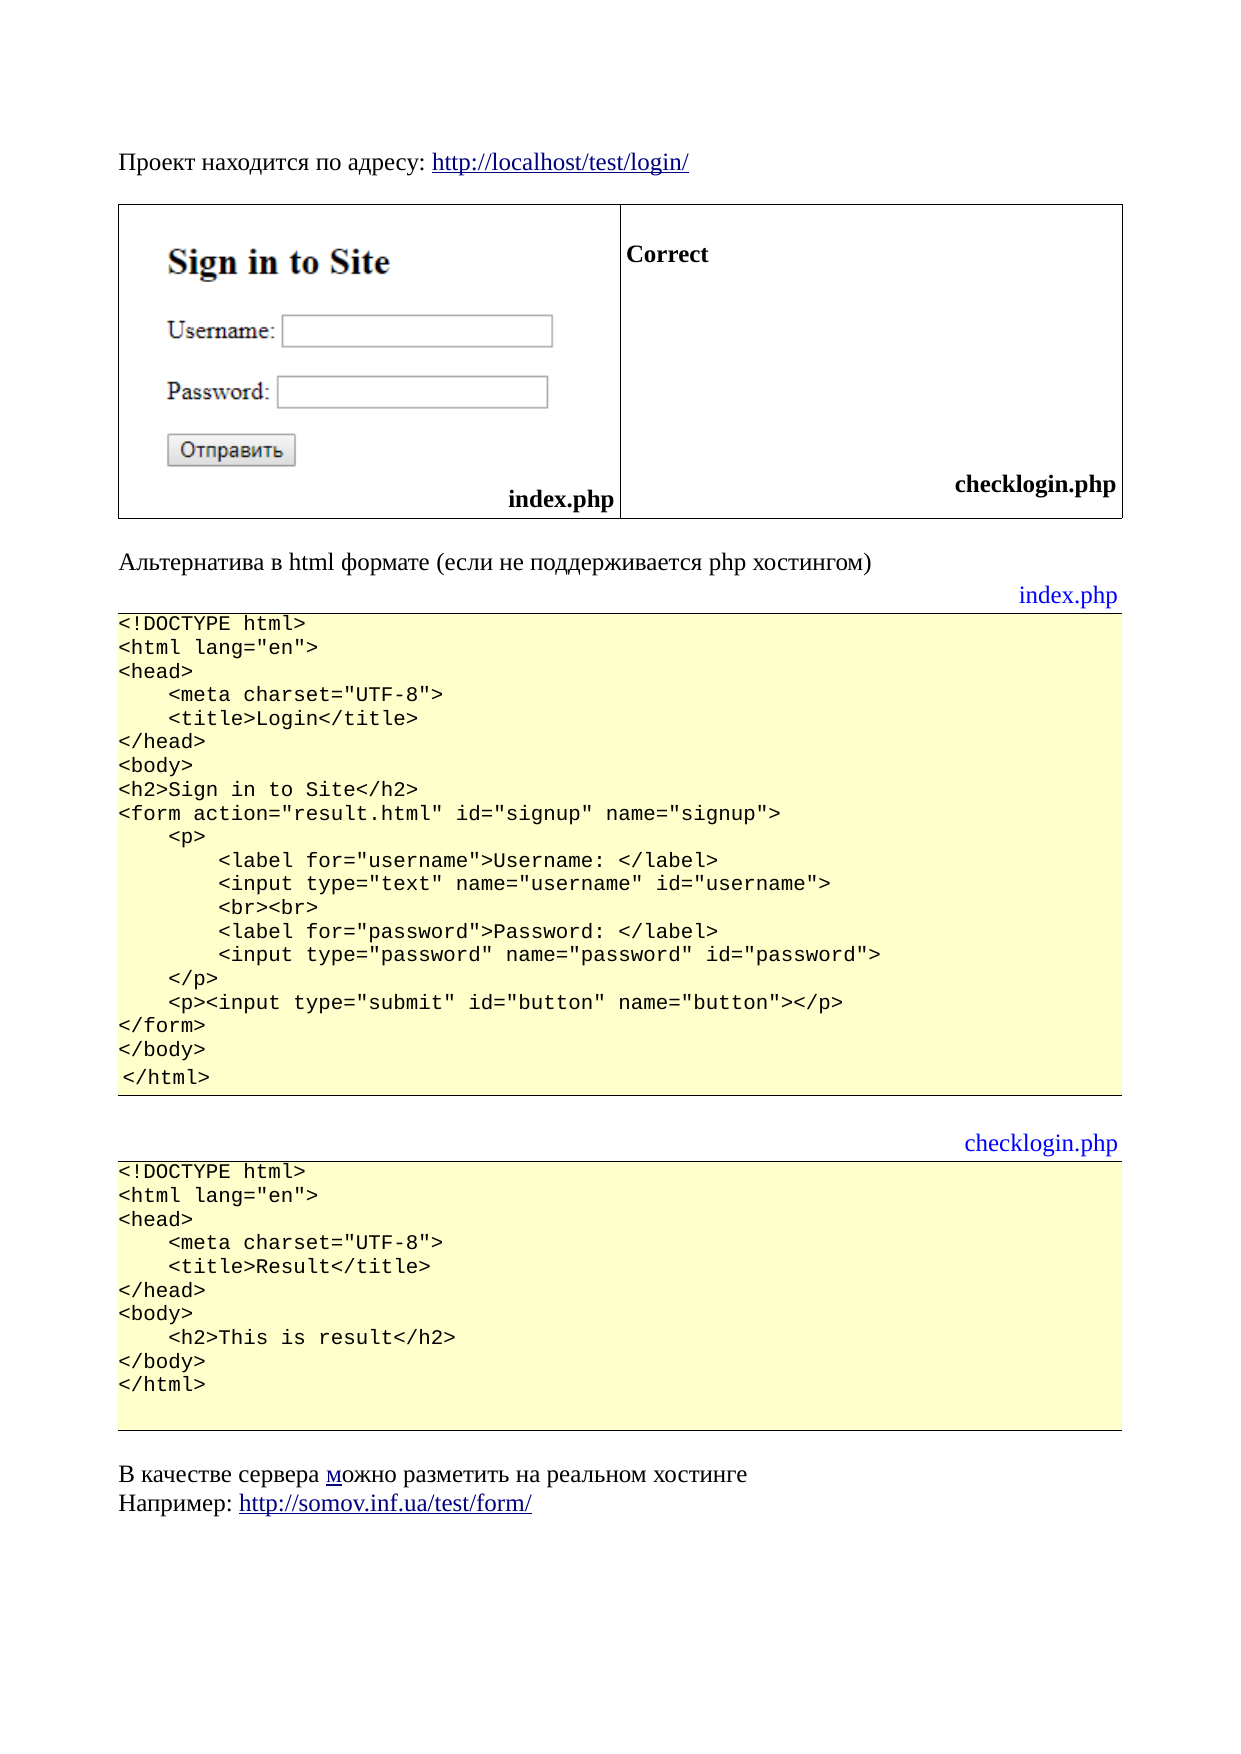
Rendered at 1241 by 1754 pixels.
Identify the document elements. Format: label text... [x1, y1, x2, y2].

text checklogin.php [118, 1124, 1122, 1161]
text </html> [118, 1374, 1122, 1398]
text </form> [118, 1015, 1122, 1039]
picture [155, 210, 583, 484]
text <head> [118, 661, 1122, 684]
text </p> [118, 968, 1122, 992]
text Альтернатива в html формате (если не поддерживается php хостингом) [118, 547, 1122, 576]
text <body> [118, 1303, 1122, 1327]
text <html lang="en"> [118, 637, 1122, 661]
text <br><br> [118, 897, 1122, 921]
text <label for="password">Password: </label> [118, 921, 1122, 944]
text </body> [118, 1039, 1122, 1063]
text <input type="text" name="username" id="username"> [118, 873, 1122, 897]
text <input type="password" name="password" id="password"> [118, 944, 1122, 968]
text <!DOCTYPE html> [118, 614, 1122, 637]
table_header Correct checklogin.php [621, 205, 1122, 518]
text <head> [118, 1209, 1122, 1232]
text <form action="result.html" id="signup" name="signup"> [118, 802, 1122, 826]
text В качестве сервера можно разметить на реальном хостинге [118, 1459, 1122, 1488]
text </html> [118, 1063, 1122, 1095]
text <p><input type="submit" id="button" name="button"></p> [118, 992, 1122, 1015]
text <meta charset="UTF-8"> [118, 1232, 1122, 1256]
text <meta charset="UTF-8"> [118, 684, 1122, 708]
text <body> [118, 755, 1122, 779]
text <h2>This is result</h2> [118, 1327, 1122, 1351]
text <p> [118, 826, 1122, 850]
text <title>Login</title> [118, 708, 1122, 732]
text <title>Result</title> [118, 1256, 1122, 1280]
table_header index.php [119, 205, 620, 518]
text Например: http://somov.inf.ua/test/form/ [118, 1488, 1122, 1517]
text <h2>Sign in to Site</h2> [118, 779, 1122, 802]
text <label for="username">Username: </label> [118, 850, 1122, 873]
text Проект находится по адресу: http://localhost/test/login/ [118, 147, 1122, 176]
text index.php [118, 576, 1122, 613]
text </head> [118, 1280, 1122, 1303]
text </body> [118, 1351, 1122, 1374]
text <!DOCTYPE html> [118, 1162, 1122, 1185]
text </head> [118, 732, 1122, 755]
text <html lang="en"> [118, 1185, 1122, 1209]
